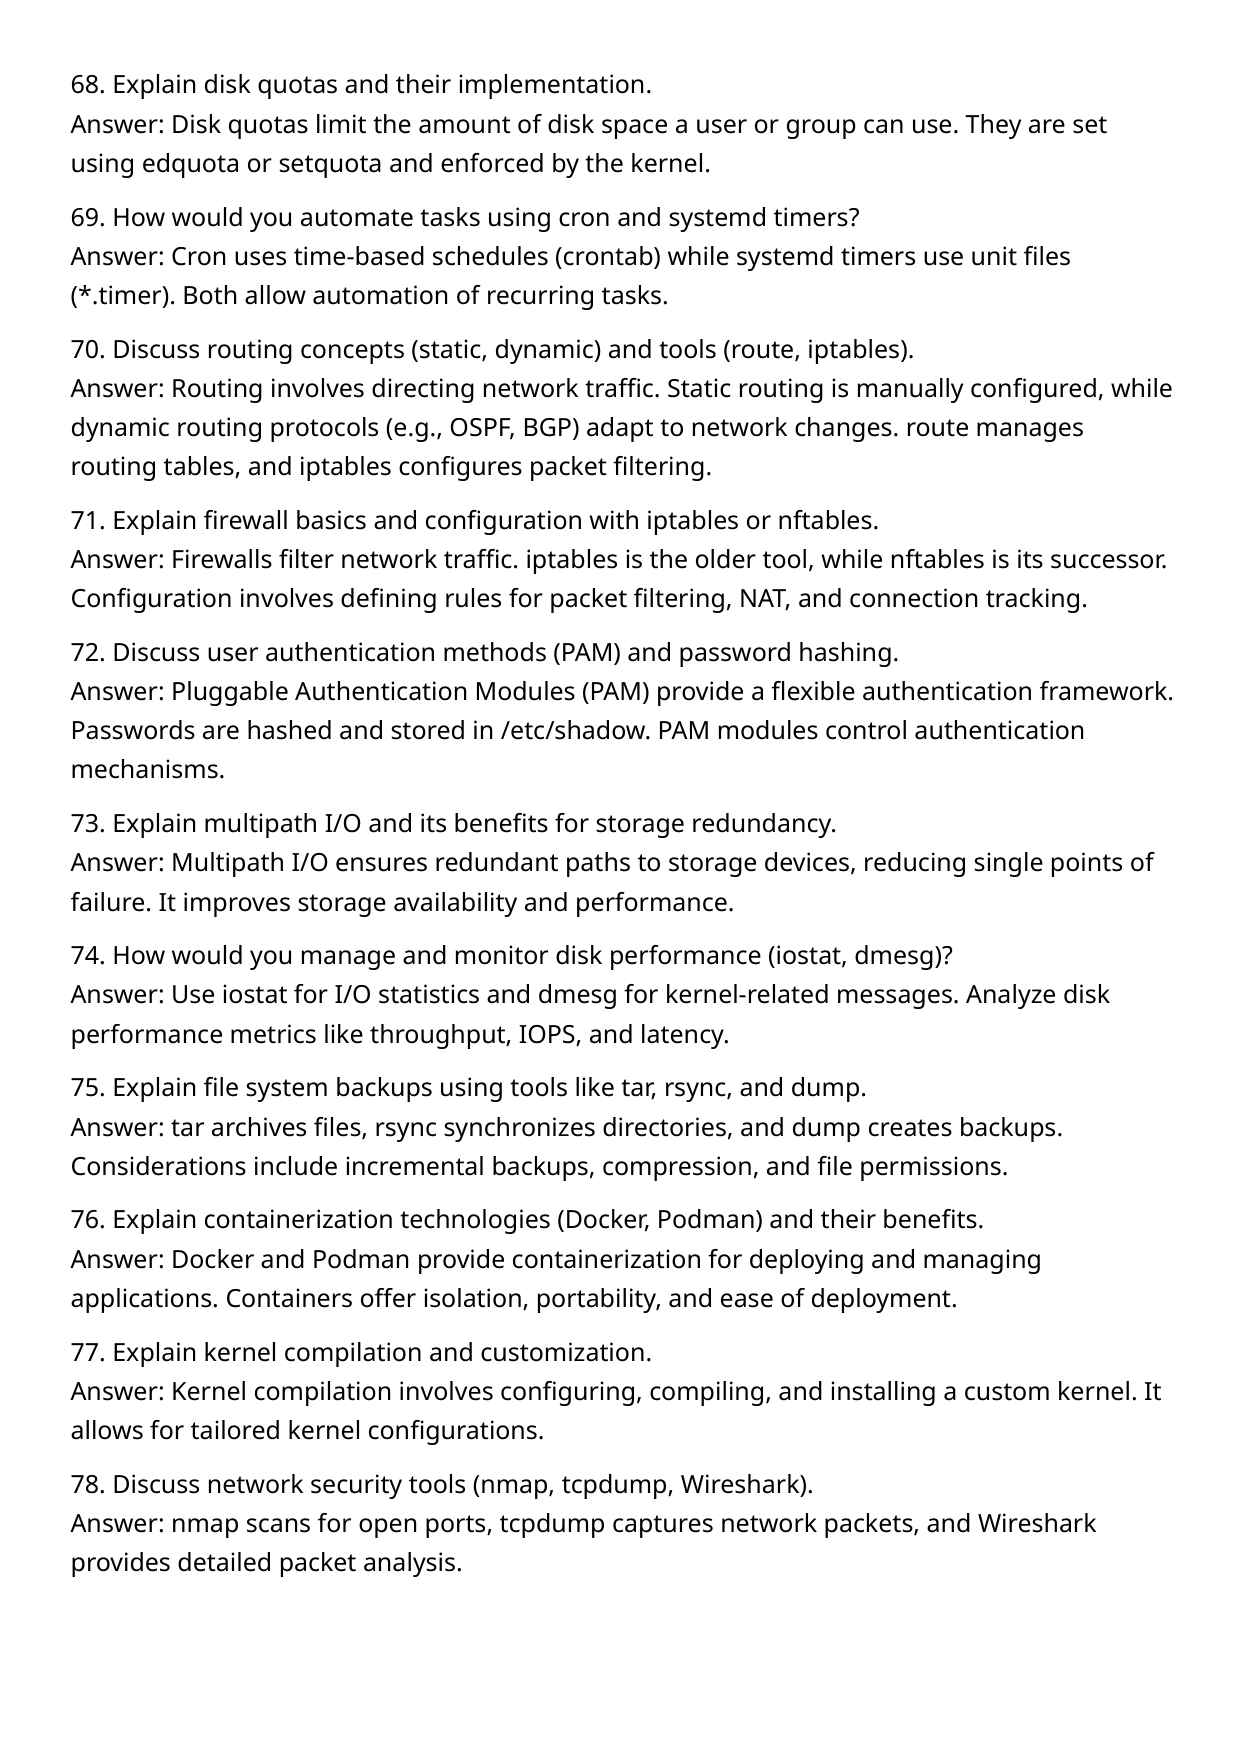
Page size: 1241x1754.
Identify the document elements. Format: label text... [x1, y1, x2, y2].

text 72. Discuss user authentication methods (PAM) and password hashing. Answer: Pluggable Authentication Modules (PAM) provide a flexible authentication framework. Passwords are hashed and stored in /etc/shadow. PAM modules control authentication mechanisms. [70, 635, 1177, 786]
text 68. Explain disk quotas and their implementation. Answer: Disk quotas limit the amount of disk space a user or group can use. They are set using edquota or setquota and enforced by the kernel. [70, 67, 1177, 179]
text 76. Explain containerization technologies (Docker, Podman) and their benefits. Answer: Docker and Podman provide containerization for deploying and managing applications. Containers offer isolation, portability, and ease of deployment. [70, 1202, 1177, 1314]
text 78. Discuss network security tools (nmap, tcpdump, Wireshark). Answer: nmap scans for open ports, tcpdump captures network packets, and Wireshark provides detailed packet analysis. [70, 1466, 1177, 1579]
text 77. Explain kernel compilation and customization. Answer: Kernel compilation involves configuring, compiling, and installing a custom kernel. It allows for tailored kernel configurations. [70, 1334, 1177, 1447]
text 75. Explain file system backups using tools like tar, rsync, and dump. Answer: tar archives files, rsync synchronizes directories, and dump creates backups. Considerations include incremental backups, compression, and file permissions. [70, 1070, 1177, 1182]
text 73. Explain multipath I/O and its benefits for storage redundancy. Answer: Multipath I/O ensures redundant paths to storage devices, reducing single points of failure. It improves storage availability and performance. [70, 806, 1177, 918]
text 69. How would you automate tasks using cron and systemd timers? Answer: Cron uses time-based schedules (crontab) while systemd timers use unit files (*.timer). Both allow automation of recurring tasks. [70, 199, 1177, 312]
text 71. Explain firewall basics and configuration with iptables or nftables. Answer: Firewalls filter network traffic. iptables is the older tool, while nftables is its successor. Configuration involves defining rules for packet filtering, NAT, and connection tracking. [70, 503, 1177, 615]
text 70. Discuss routing concepts (static, dynamic) and tools (route, iptables). Answer: Routing involves directing network traffic. Static routing is manually configured, while dynamic routing protocols (e.g., OSPF, BGP) adapt to network changes. route manages routing tables, and iptables configures packet filtering. [70, 331, 1177, 483]
text 74. How would you manage and monitor disk performance (iostat, dmesg)? Answer: Use iostat for I/O statistics and dmesg for kernel-related messages. Analyze disk performance metrics like throughput, IOPS, and latency. [70, 938, 1177, 1050]
